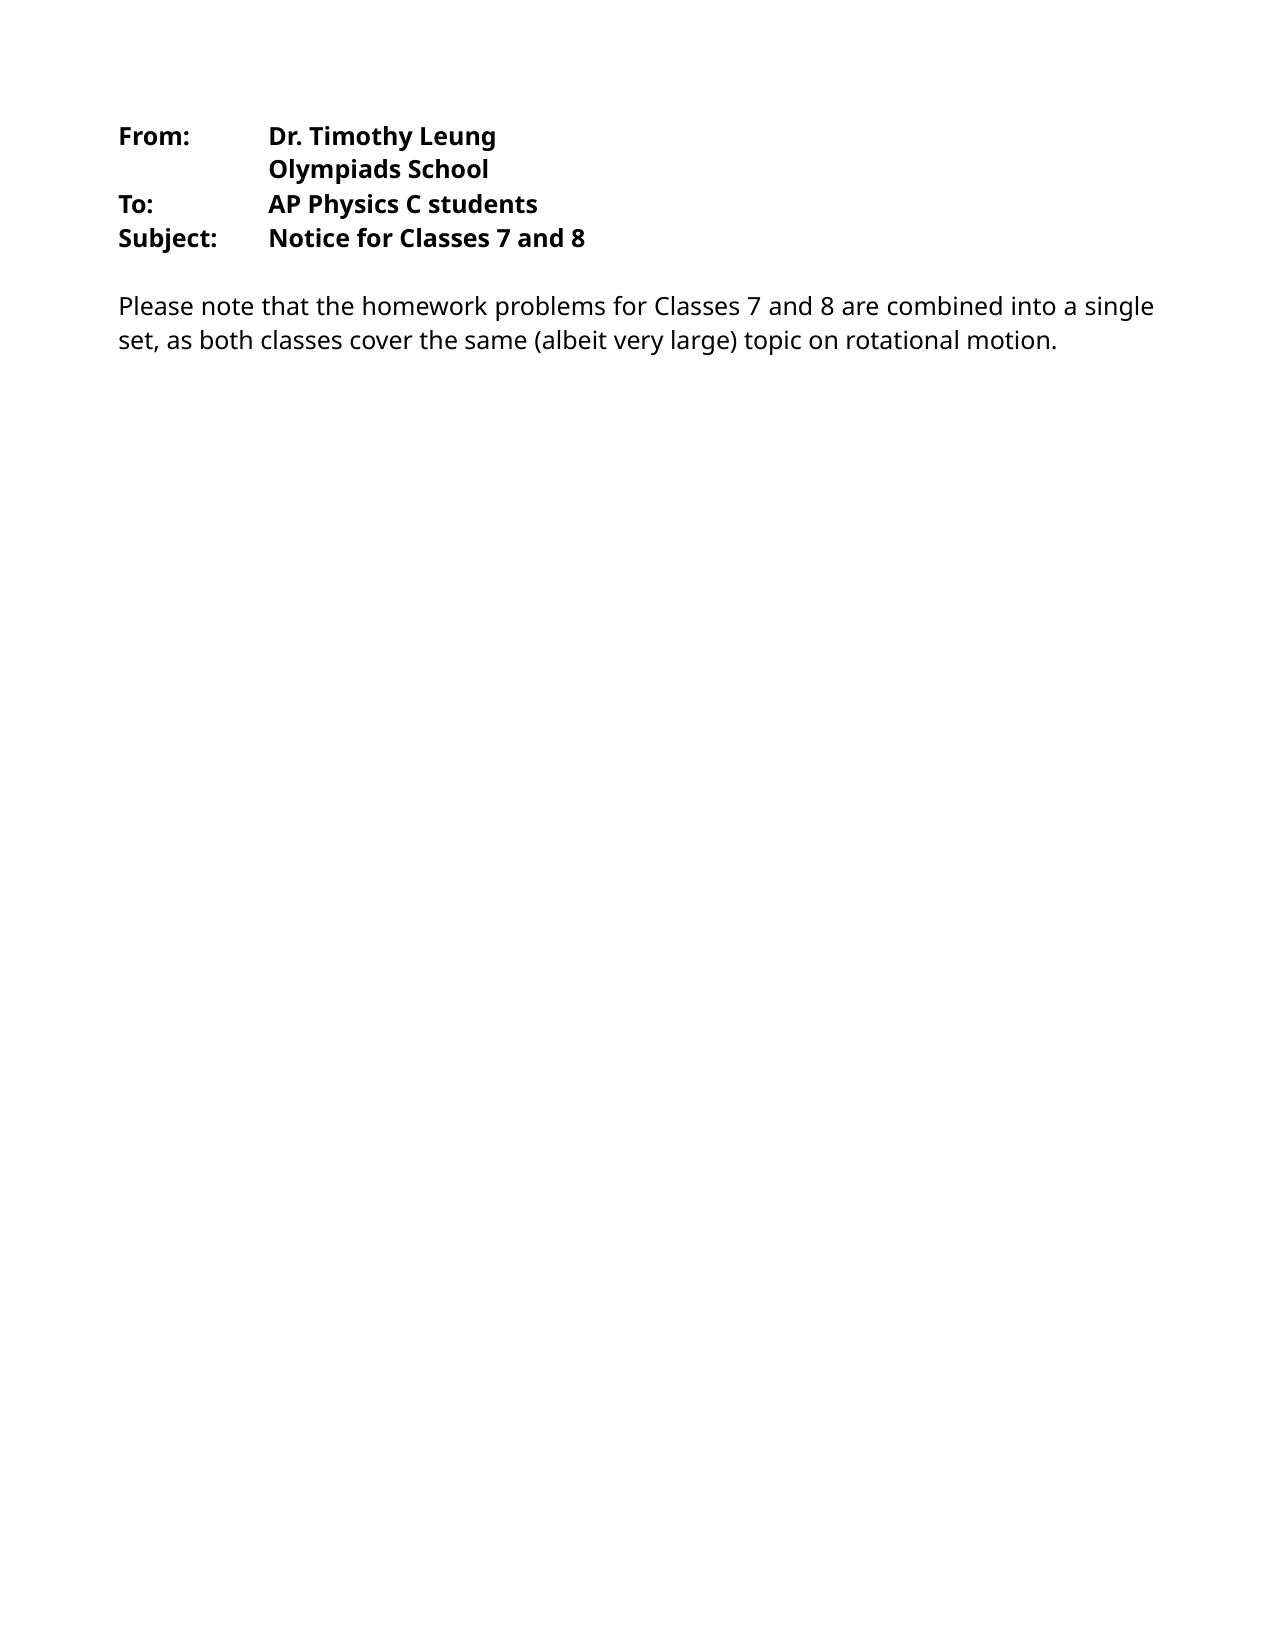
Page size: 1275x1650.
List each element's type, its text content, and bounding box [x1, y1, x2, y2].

text From: Dr. Timothy Leung [118, 118, 1157, 152]
text Olympiads School [118, 152, 1157, 186]
text Subject: Notice for Classes 7 and 8 [118, 220, 1157, 254]
text To: AP Physics C students [118, 186, 1157, 220]
text Please note that the homework problems for Classes 7 and 8 are combined into a single set, as both classes cover the same (albeit very large) topic on rotational motion. [118, 288, 1157, 357]
